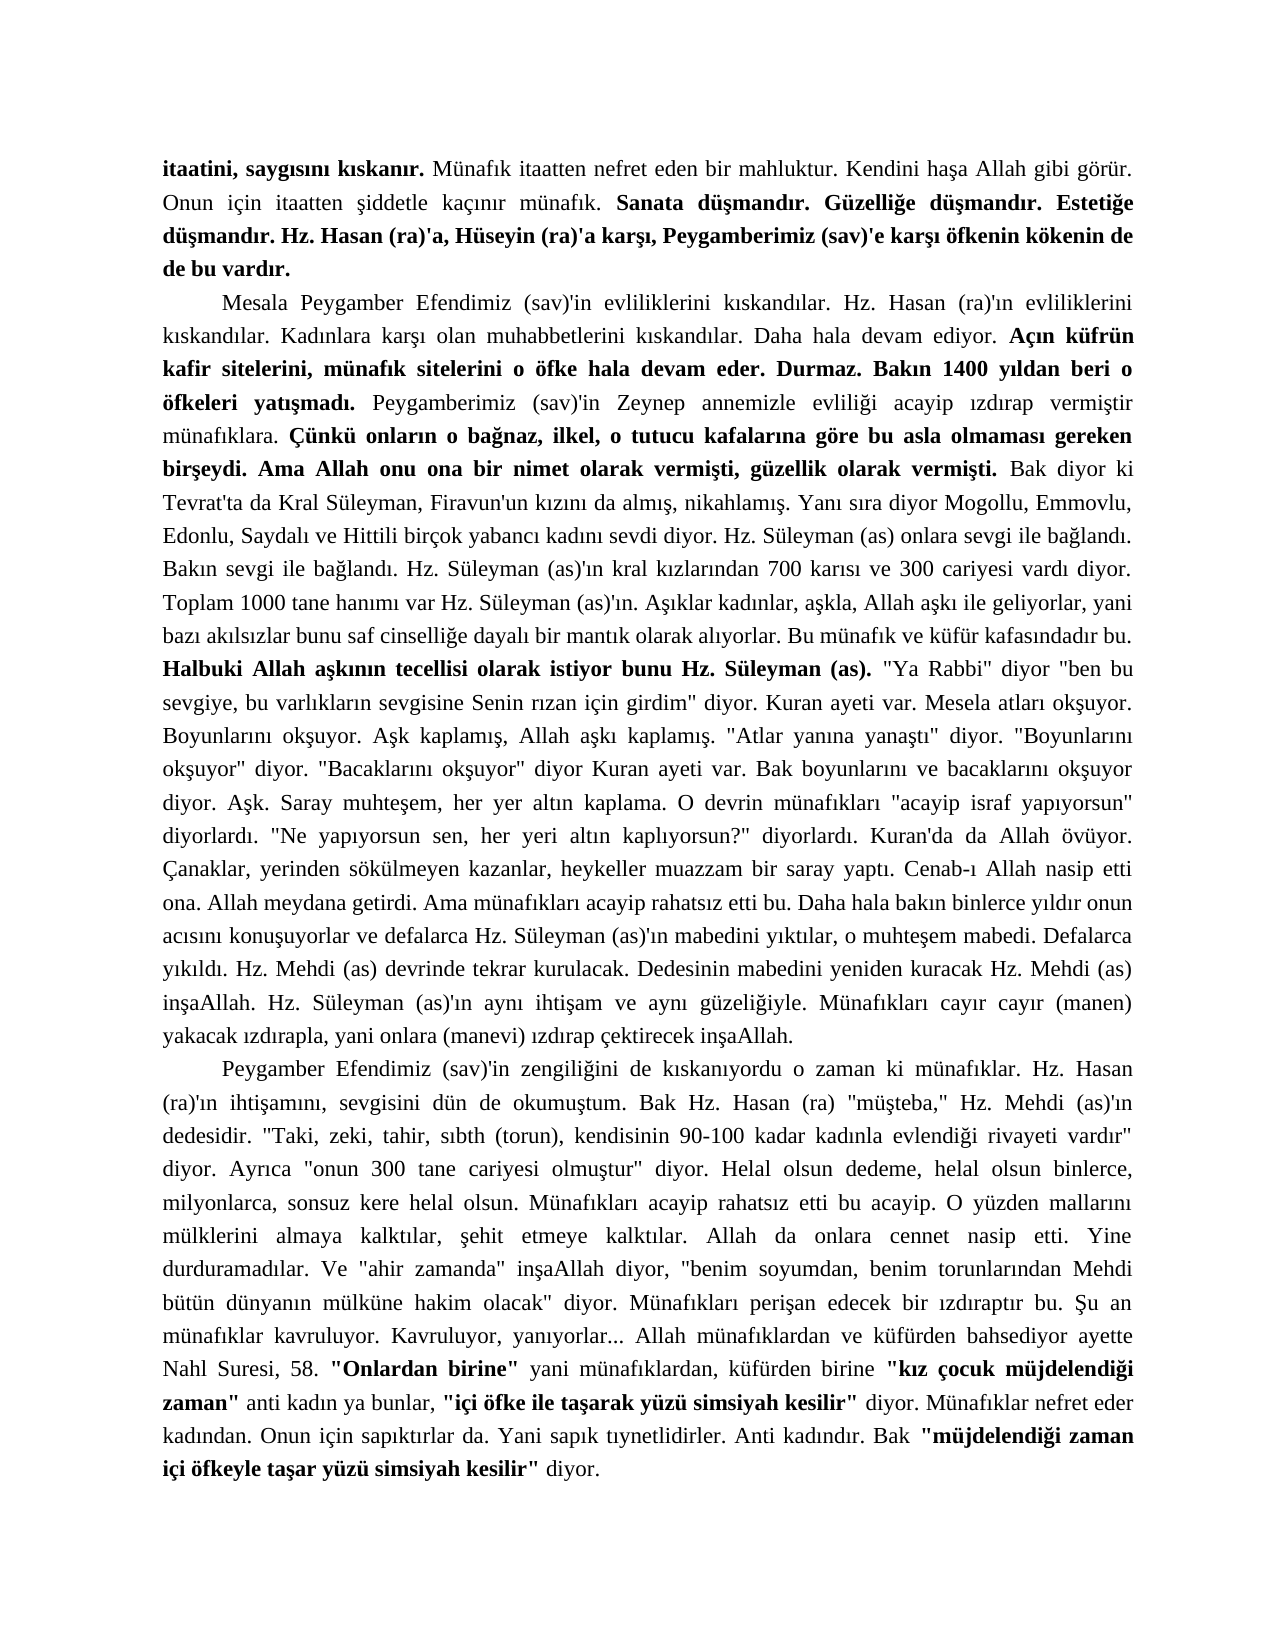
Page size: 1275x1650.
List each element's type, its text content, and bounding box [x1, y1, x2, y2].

text Mesala Peygamber Efendimiz (sav)'in evliliklerini kıskandılar. Hz. Hasan (ra)'ın evliliklerini kıskandılar. Kadınlara karşı olan muhabbetlerini kıskandılar. Daha hala devam ediyor. Açın küfrün kafir sitelerini, münafık sitelerini o öfke hala devam eder. Durmaz. Bakın 1400 yıldan beri o öfkeleri yatışmadı. Peygamberimiz (sav)'in Zeynep annemizle evliliği acayip ızdırap vermiştir münafıklara. Çünkü onların o bağnaz, ilkel, o tutucu kafalarına göre bu asla olmaması gereken birşeydi. Ama Allah onu ona bir nimet olarak vermişti, güzellik olarak vermişti. Bak diyor ki Tevrat'ta da Kral Süleyman, Firavun'un kızını da almış, nikahlamış. Yanı sıra diyor Mogollu, Emmovlu, Edonlu, Saydalı ve Hittili birçok yabancı kadını sevdi diyor. Hz. Süleyman (as) onlara sevgi ile bağlandı. Bakın sevgi ile bağlandı. Hz. Süleyman (as)'ın kral kızlarından 700 karısı ve 300 cariyesi vardı diyor. Toplam 1000 tane hanımı var Hz. Süleyman (as)'ın. Aşıklar kadınlar, aşkla, Allah aşkı ile geliyorlar, yani bazı akılsızlar bunu saf cinselliğe dayalı bir mantık olarak alıyorlar. Bu münafık ve küfür kafasındadır bu. Halbuki Allah aşkının tecellisi olarak istiyor bunu Hz. Süleyman (as). "Ya Rabbi" diyor "ben bu sevgiye, bu varlıkların sevgisine Senin rızan için girdim" diyor. Kuran ayeti var. Mesela atları okşuyor. Boyunlarını okşuyor. Aşk kaplamış, Allah aşkı kaplamış. "Atlar yanına yanaştı" diyor. "Boyunlarını okşuyor" diyor. "Bacaklarını okşuyor" diyor Kuran ayeti var. Bak boyunlarını ve bacaklarını okşuyor diyor. Aşk. Saray muhteşem, her yer altın kaplama. O devrin münafıkları "acayip israf yapıyorsun" diyorlardı. "Ne yapıyorsun sen, her yeri altın kaplıyorsun?" diyorlardı. Kuran'da da Allah övüyor. Çanaklar, yerinden sökülmeyen kazanlar, heykeller muazzam bir saray yaptı. Cenab-ı Allah nasip etti ona. Allah meydana getirdi. Ama münafıkları acayip rahatsız etti bu. Daha hala bakın binlerce yıldır onun acısını konuşuyorlar ve defalarca Hz. Süleyman (as)'ın mabedini yıktılar, o muhteşem mabedi. Defalarca yıkıldı. Hz. Mehdi (as) devrinde tekrar kurulacak. Dedesinin mabedini yeniden kuracak Hz. Mehdi (as) inşaAllah. Hz. Süleyman (as)'ın aynı ihtişam ve aynı güzeliğiyle. Münafıkları cayır cayır (manen) yakacak ızdırapla, yani onlara (manevi) ızdırap çektirecek inşaAllah. [162, 283, 1134, 1050]
text itaatini, saygısını kıskanır. Münafık itaatten nefret eden bir mahluktur. Kendini haşa Allah gibi görür. Onun için itaatten şiddetle kaçınır münafık. Sanata düşmandır. Güzelliğe düşmandır. Estetiğe düşmandır. Hz. Hasan (ra)'a, Hüseyin (ra)'a karşı, Peygamberimiz (sav)'e karşı öfkenin kökenin de de bu vardır. [162, 150, 1134, 283]
text Peygamber Efendimiz (sav)'in zengiliğini de kıskanıyordu o zaman ki münafıklar. Hz. Hasan (ra)'ın ihtişamını, sevgisini dün de okumuştum. Bak Hz. Hasan (ra) "müşteba," Hz. Mehdi (as)'ın dedesidir. "Taki, zeki, tahir, sıbth (torun), kendisinin 90-100 kadar kadınla evlendiği rivayeti vardır" diyor. Ayrıca "onun 300 tane cariyesi olmuştur" diyor. Helal olsun dedeme, helal olsun binlerce, milyonlarca, sonsuz kere helal olsun. Münafıkları acayip rahatsız etti bu acayip. O yüzden mallarını mülklerini almaya kalktılar, şehit etmeye kalktılar. Allah da onlara cennet nasip etti. Yine durduramadılar. Ve "ahir zamanda" inşaAllah diyor, "benim soyumdan, benim torunlarından Mehdi bütün dünyanın mülküne hakim olacak" diyor. Münafıkları perişan edecek bir ızdıraptır bu. Şu an münafıklar kavruluyor. Kavruluyor, yanıyorlar... Allah münafıklardan ve küfürden bahsediyor ayette Nahl Suresi, 58. "Onlardan birine" yani münafıklardan, küfürden birine "kız çocuk müjdelendiği zaman" anti kadın ya bunlar, "içi öfke ile taşarak yüzü simsiyah kesilir" diyor. Münafıklar nefret eder kadından. Onun için sapıktırlar da. Yani sapık tıynetlidirler. Anti kadındır. Bak "müjdelendiği zaman içi öfkeyle taşar yüzü simsiyah kesilir" diyor. [162, 1050, 1134, 1483]
